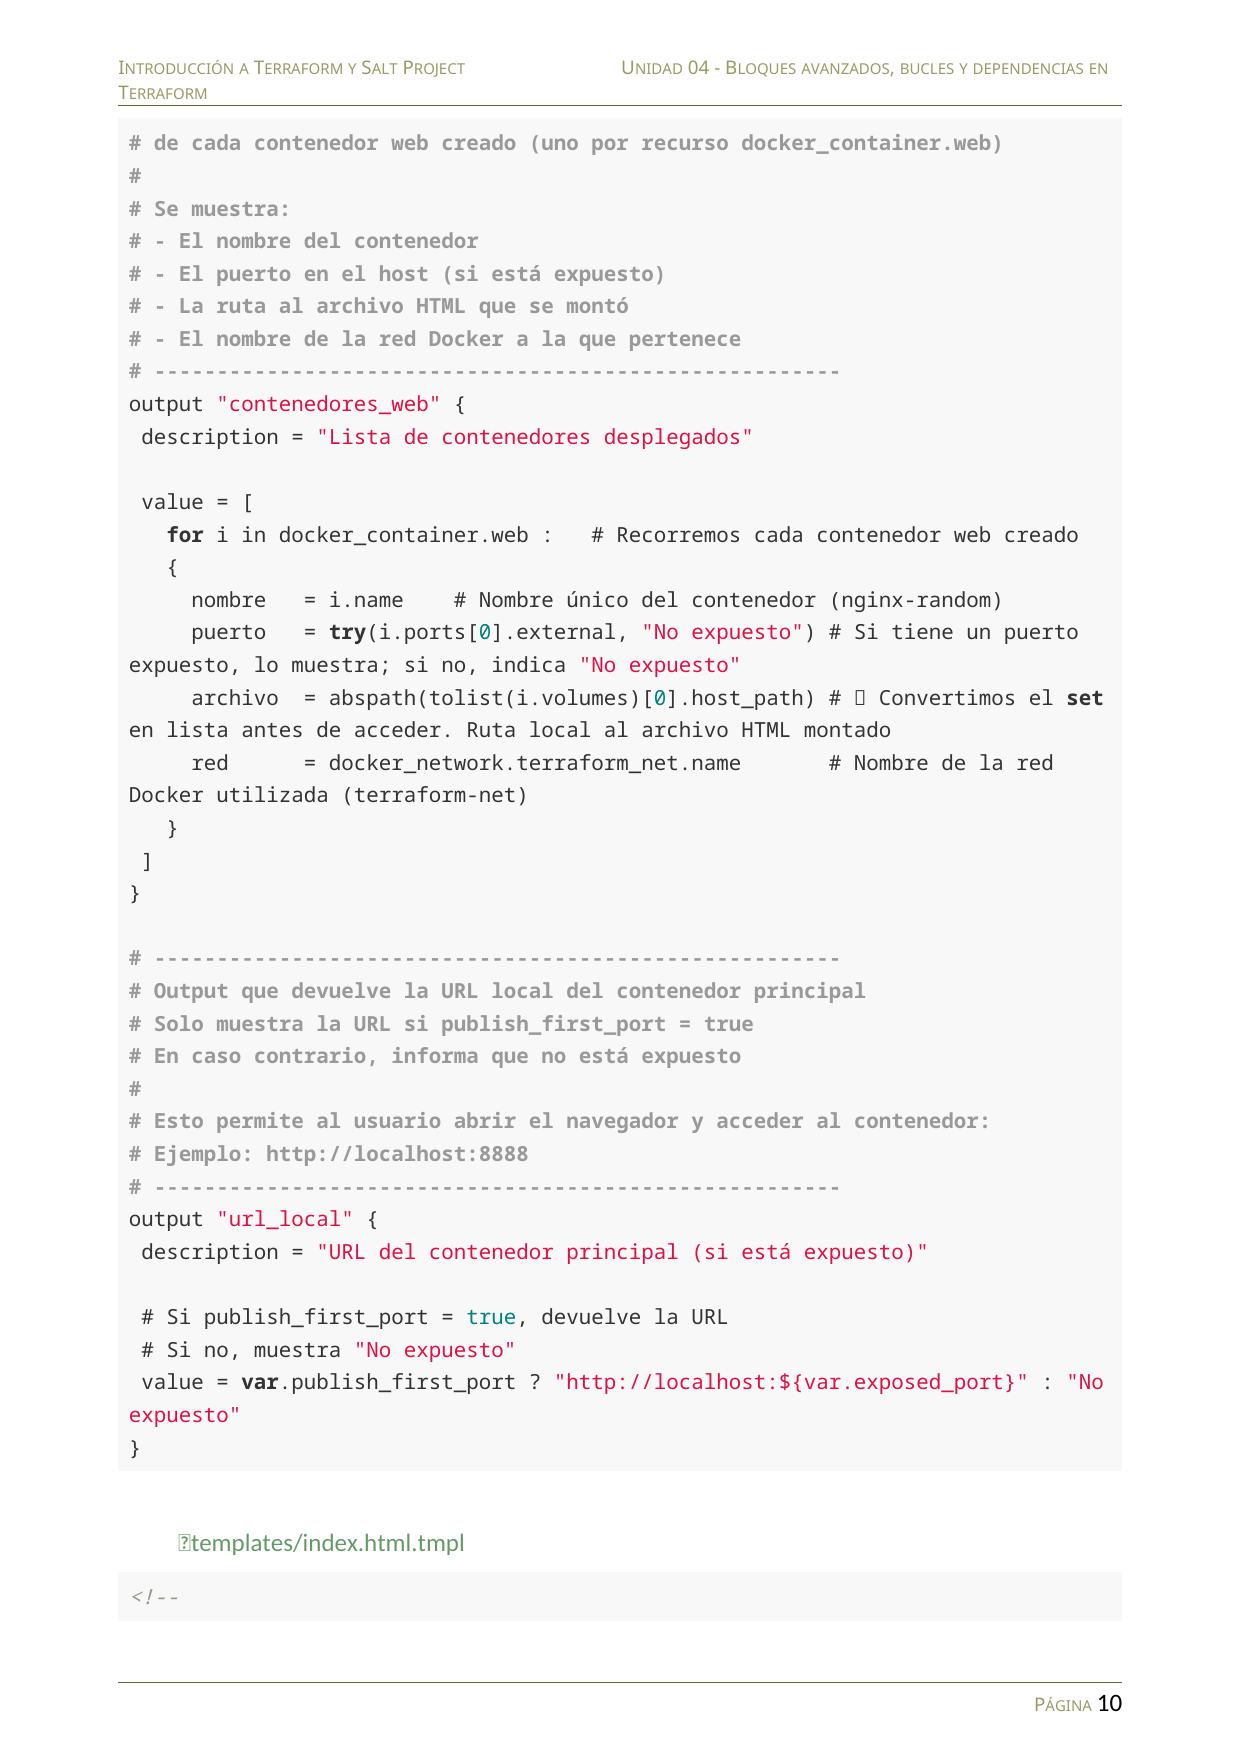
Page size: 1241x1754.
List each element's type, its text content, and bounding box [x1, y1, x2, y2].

table_header # de cada contenedor web creado (uno por recurso docker_container.web) # # Se muestra: # - El nombre del contenedor # - El puerto en el host (si está expuesto) # - La ruta al archivo HTML que se montó # - El nombre de la red Docker a la que pertenece # ------------------------------------------------------- output "contenedores_web" { description = "Lista de contenedores desplegados" value = [ for i in docker_container.web : # Recorremos cada contenedor web creado { nombre = i.name # Nombre único del contenedor (nginx-random) puerto = try(i.ports[0].external, "No expuesto") # Si tiene un puerto expuesto, lo muestra; si no, indica "No expuesto" archivo = abspath(tolist(i.volumes)[0].host_path) # 🔧 Convertimos el set en lista antes de acceder. Ruta local al archivo HTML montado red = docker_network.terraform_net.name # Nombre de la red Docker utilizada (terraform-net) } ] } # ------------------------------------------------------- # Output que devuelve la URL local del contenedor principal # Solo muestra la URL si publish_first_port = true # En caso contrario, informa que no está expuesto # # Esto permite al usuario abrir el navegador y acceder al contenedor: # Ejemplo: http://localhost:8888 # ------------------------------------------------------- output "url_local" { description = "URL del contenedor principal (si está expuesto)" # Si publish_first_port = true, devuelve la URL # Si no, muestra "No expuesto" value = var.publish_first_port ? "http://localhost:${var.exposed_port}" : "No expuesto" } [118, 118, 1122, 1471]
table_header <!-- [118, 1572, 1122, 1621]
subtitle 📄templates/index.html.tmpl [178, 1527, 1122, 1557]
